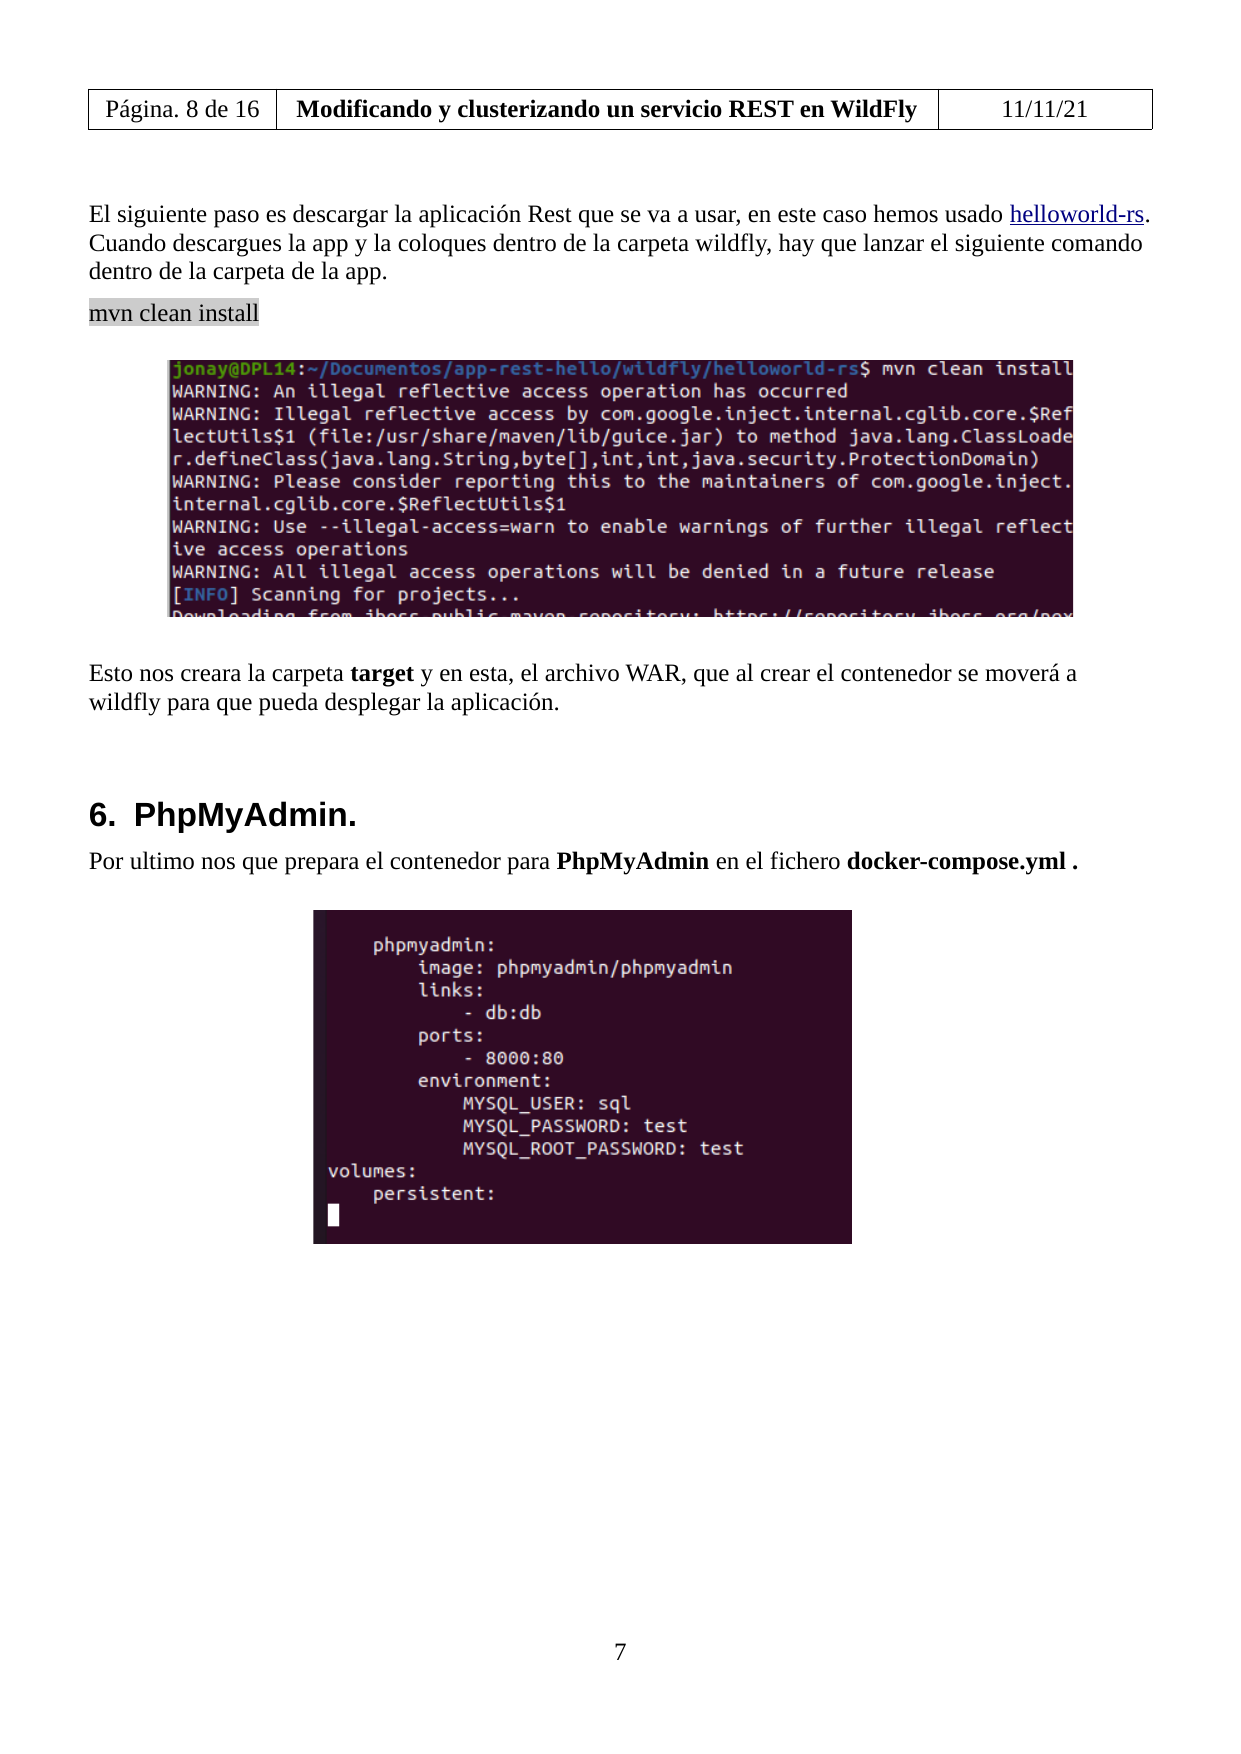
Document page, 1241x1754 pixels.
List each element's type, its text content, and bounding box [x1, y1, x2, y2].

text Esto nos creara la carpeta target y en esta, el archivo WAR, que al crear el contenedor se moverá a wildfly para que pueda desplegar la aplicación. [88, 658, 1152, 716]
text El siguiente paso es descargar la aplicación Rest que se va a usar, en este caso hemos usado helloworld-rs. Cuando descargues la app y la coloques dentro de la carpeta wildfly, hay que lanzar el siguiente comando dentro de la carpeta de la app. [88, 199, 1152, 285]
picture [167, 360, 1074, 617]
picture [313, 910, 852, 1244]
text mvn clean install [88, 298, 1152, 326]
subtitle PhpMyAdmin. [88, 794, 1152, 833]
text Por ultimo nos que prepara el contenedor para PhpMyAdmin en el fichero docker-compose.yml . [88, 846, 1152, 874]
